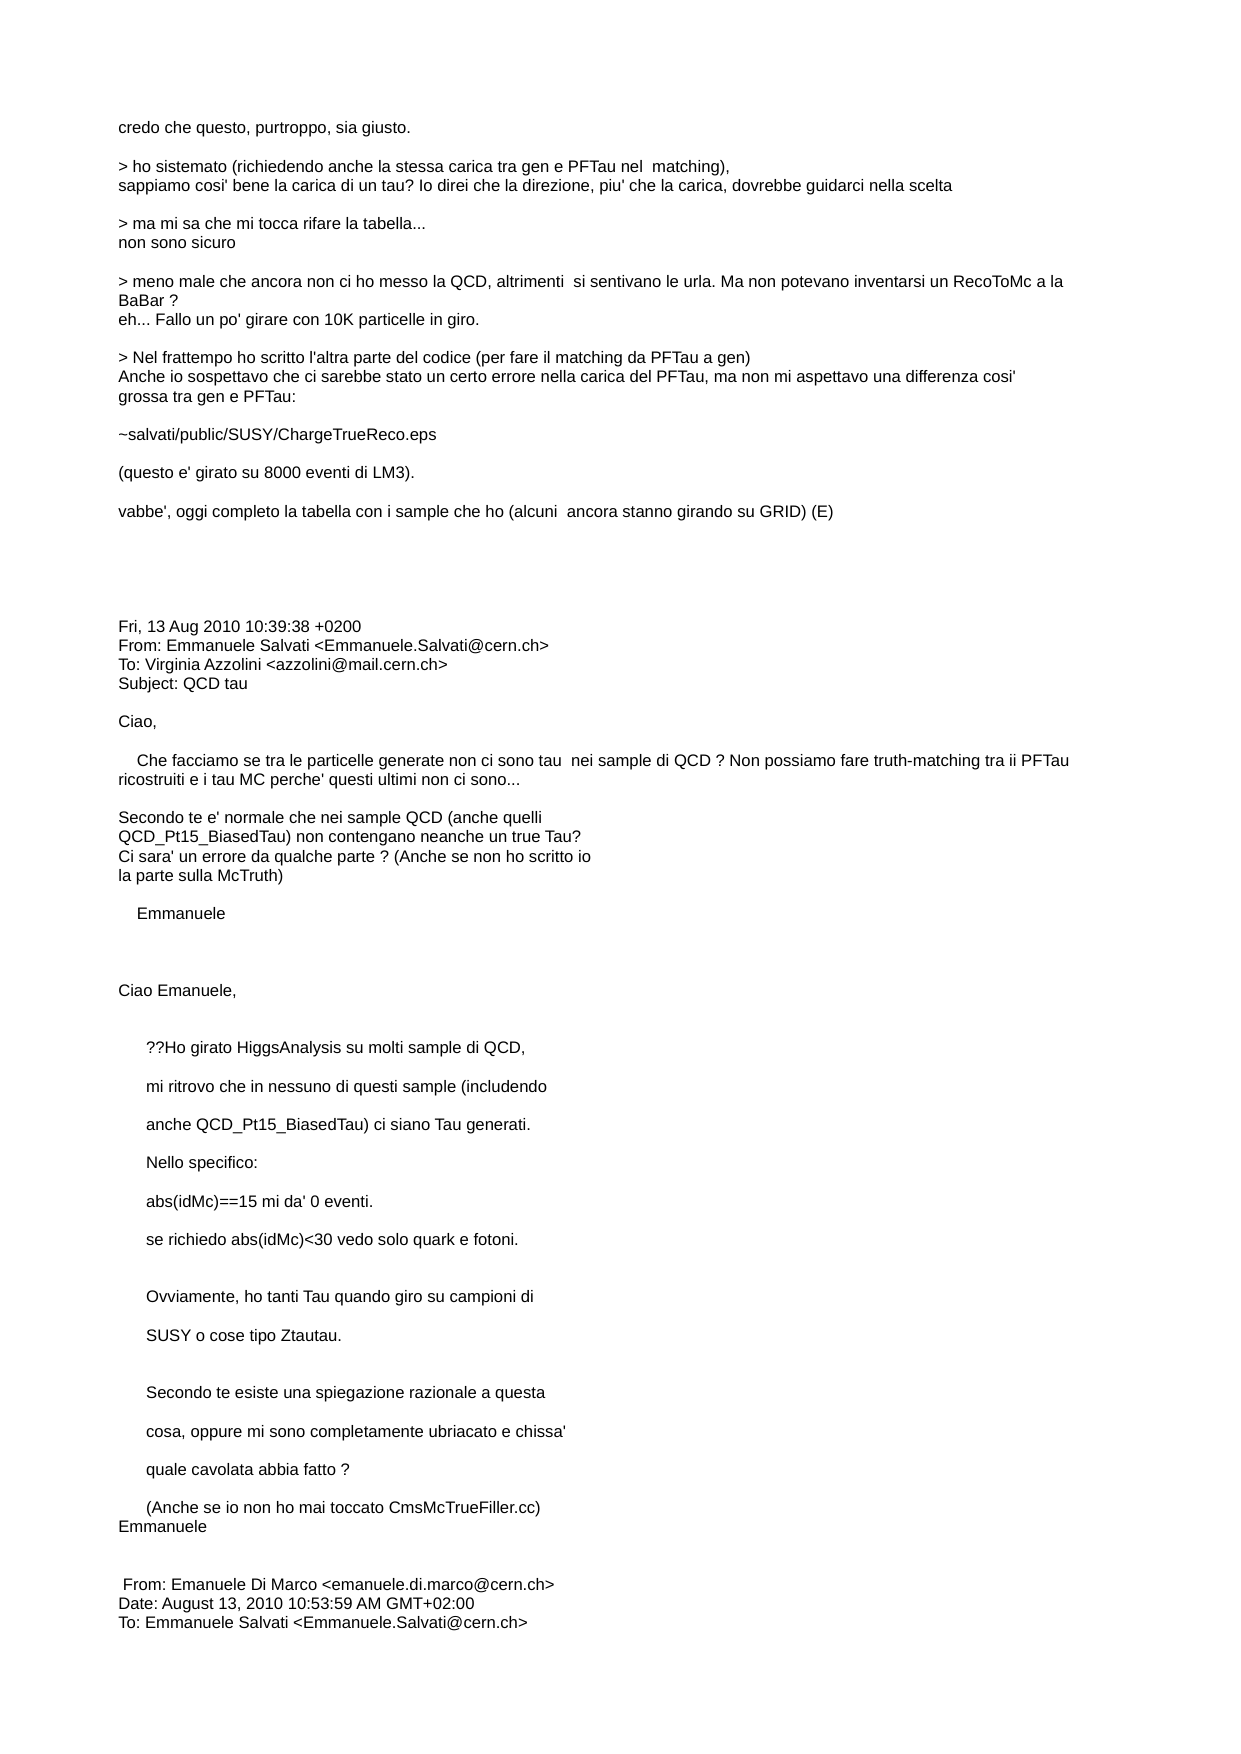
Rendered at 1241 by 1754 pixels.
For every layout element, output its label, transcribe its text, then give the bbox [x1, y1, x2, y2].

text cosa, oppure mi sono completamente ubriacato e chissa' [118, 1421, 1122, 1441]
text abs(idMc)==15 mi da' 0 eventi. [118, 1191, 1122, 1211]
text Ciao, [118, 712, 1122, 731]
text Nello specifico: [118, 1153, 1122, 1172]
text Ovviamente, ho tanti Tau quando giro su campioni di [118, 1287, 1122, 1306]
text credo che questo, purtroppo, sia giusto. [118, 118, 1122, 137]
text From: Emmanuele Salvati <Emmanuele.Salvati@cern.ch> [118, 636, 1122, 655]
text mi ritrovo che in nessuno di questi sample (includendo [118, 1076, 1122, 1096]
text SUSY o cose tipo Ztautau. [118, 1326, 1122, 1345]
text Che facciamo se tra le particelle generate non ci sono tau nei sample di QCD ? Non possiamo fare truth-matching tra ii PFTau ricostruiti e i tau MC perche' questi ultimi non ci sono... [118, 751, 1122, 789]
text Anche io sospettavo che ci sarebbe stato un certo errore nella carica del PFTau, ma non mi aspettavo una differenza cosi' [118, 367, 1122, 386]
text (questo e' girato su 8000 eventi di LM3). [118, 463, 1122, 482]
text > meno male che ancora non ci ho messo la QCD, altrimenti si sentivano le urla. Ma non potevano inventarsi un RecoToMc a la BaBar ? [118, 271, 1122, 310]
text > ho sistemato (richiedendo anche la stessa carica tra gen e PFTau nel matching), sappiamo cosi' bene la carica di un tau? Io direi che la direzione, piu' che la carica, dovrebbe guidarci nella scelta [118, 156, 1122, 195]
text se richiedo abs(idMc)<30 vedo solo quark e fotoni. [118, 1230, 1122, 1249]
text Date: August 13, 2010 10:53:59 AM GMT+02:00 [118, 1594, 1122, 1613]
text la parte sulla McTruth) [118, 866, 1122, 885]
text From: Emanuele Di Marco <emanuele.di.marco@cern.ch> [118, 1575, 1122, 1594]
text non sono sicuro [118, 233, 1122, 252]
text To: Emmanuele Salvati <Emmanuele.Salvati@cern.ch> [118, 1613, 1122, 1632]
text Emmanuele [118, 904, 1122, 923]
text (Anche se io non ho mai toccato CmsMcTrueFiller.cc) [118, 1498, 1122, 1517]
text Ciao Emanuele, [118, 981, 1122, 1000]
text Secondo te esiste una spiegazione razionale a questa [118, 1383, 1122, 1402]
text Subject: QCD tau [118, 674, 1122, 693]
text ??Ho girato HiggsAnalysis su molti sample di QCD, [118, 1038, 1122, 1057]
text vabbe', oggi completo la tabella con i sample che ho (alcuni ancora stanno girando su GRID) (E) [118, 501, 1122, 521]
text Ci sara' un errore da qualche parte ? (Anche se non ho scritto io [118, 846, 1122, 866]
text > ma mi sa che mi tocca rifare la tabella... [118, 214, 1122, 233]
text Fri, 13 Aug 2010 10:39:38 +0200 [118, 616, 1122, 636]
text anche QCD_Pt15_BiasedTau) ci siano Tau generati. [118, 1115, 1122, 1134]
text > Nel frattempo ho scritto l'altra parte del codice (per fare il matching da PFTau a gen) [118, 348, 1122, 367]
text eh... Fallo un po' girare con 10K particelle in giro. [118, 310, 1122, 329]
text grossa tra gen e PFTau: [118, 386, 1122, 406]
text To: Virginia Azzolini <azzolini@mail.cern.ch> [118, 655, 1122, 674]
text ~salvati/public/SUSY/ChargeTrueReco.eps [118, 425, 1122, 444]
text Emmanuele [118, 1517, 1122, 1536]
text Secondo te e' normale che nei sample QCD (anche quelli [118, 808, 1122, 827]
text quale cavolata abbia fatto ? [118, 1460, 1122, 1479]
text QCD_Pt15_BiasedTau) non contengano neanche un true Tau? [118, 827, 1122, 846]
